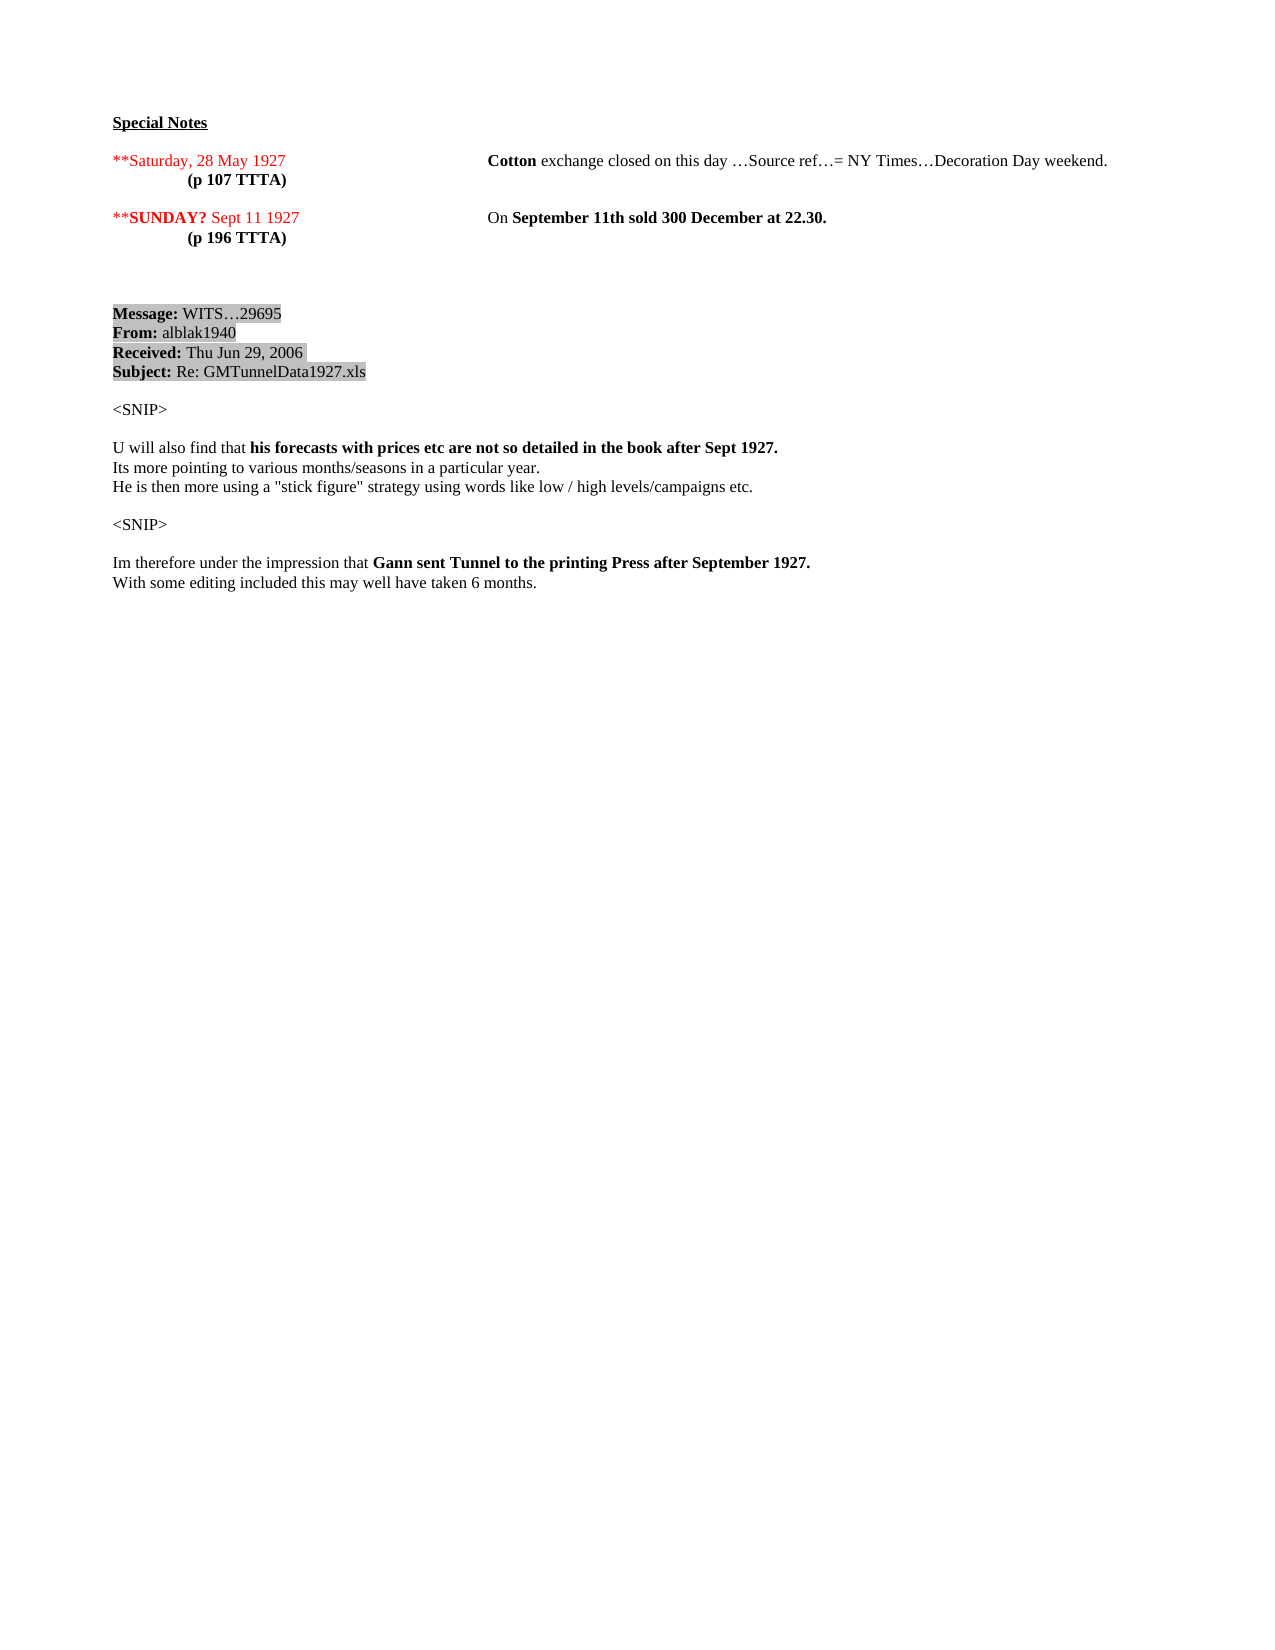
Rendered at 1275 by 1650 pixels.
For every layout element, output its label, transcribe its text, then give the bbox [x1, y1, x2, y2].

text **Saturday, 28 May 1927 Cotton exchange closed on this day …Source ref…= NY Times…Decoration Day weekend. (p 107 TTTA) [112, 151, 1162, 189]
text He is then more using a "stick figure" strategy using words like low / high levels/campaigns etc. [112, 477, 1162, 496]
text Message: WITS…29695 [112, 304, 1162, 323]
text Special Notes [112, 112, 1162, 132]
text **SUNDAY? Sept 11 1927 On September 11th sold 300 December at 22.30. (p 196 TTTA) [112, 208, 1162, 247]
text From: alblak1940 [112, 323, 1162, 342]
text U will also find that his forecasts with prices etc are not so detailed in the book after Sept 1927. [112, 438, 1162, 457]
text Its more pointing to various months/seasons in a particular year. [112, 457, 1162, 477]
text <SNIP> [112, 515, 1162, 534]
text Im therefore under the impression that Gann sent Tunnel to the printing Press after September 1927. [112, 553, 1162, 572]
text Received: Thu Jun 29, 2006 [112, 342, 1162, 362]
text With some editing included this may well have taken 6 months. [112, 572, 1162, 592]
text <SNIP> [112, 400, 1162, 419]
text Subject: Re: GMTunnelData1927.xls [112, 362, 1162, 381]
